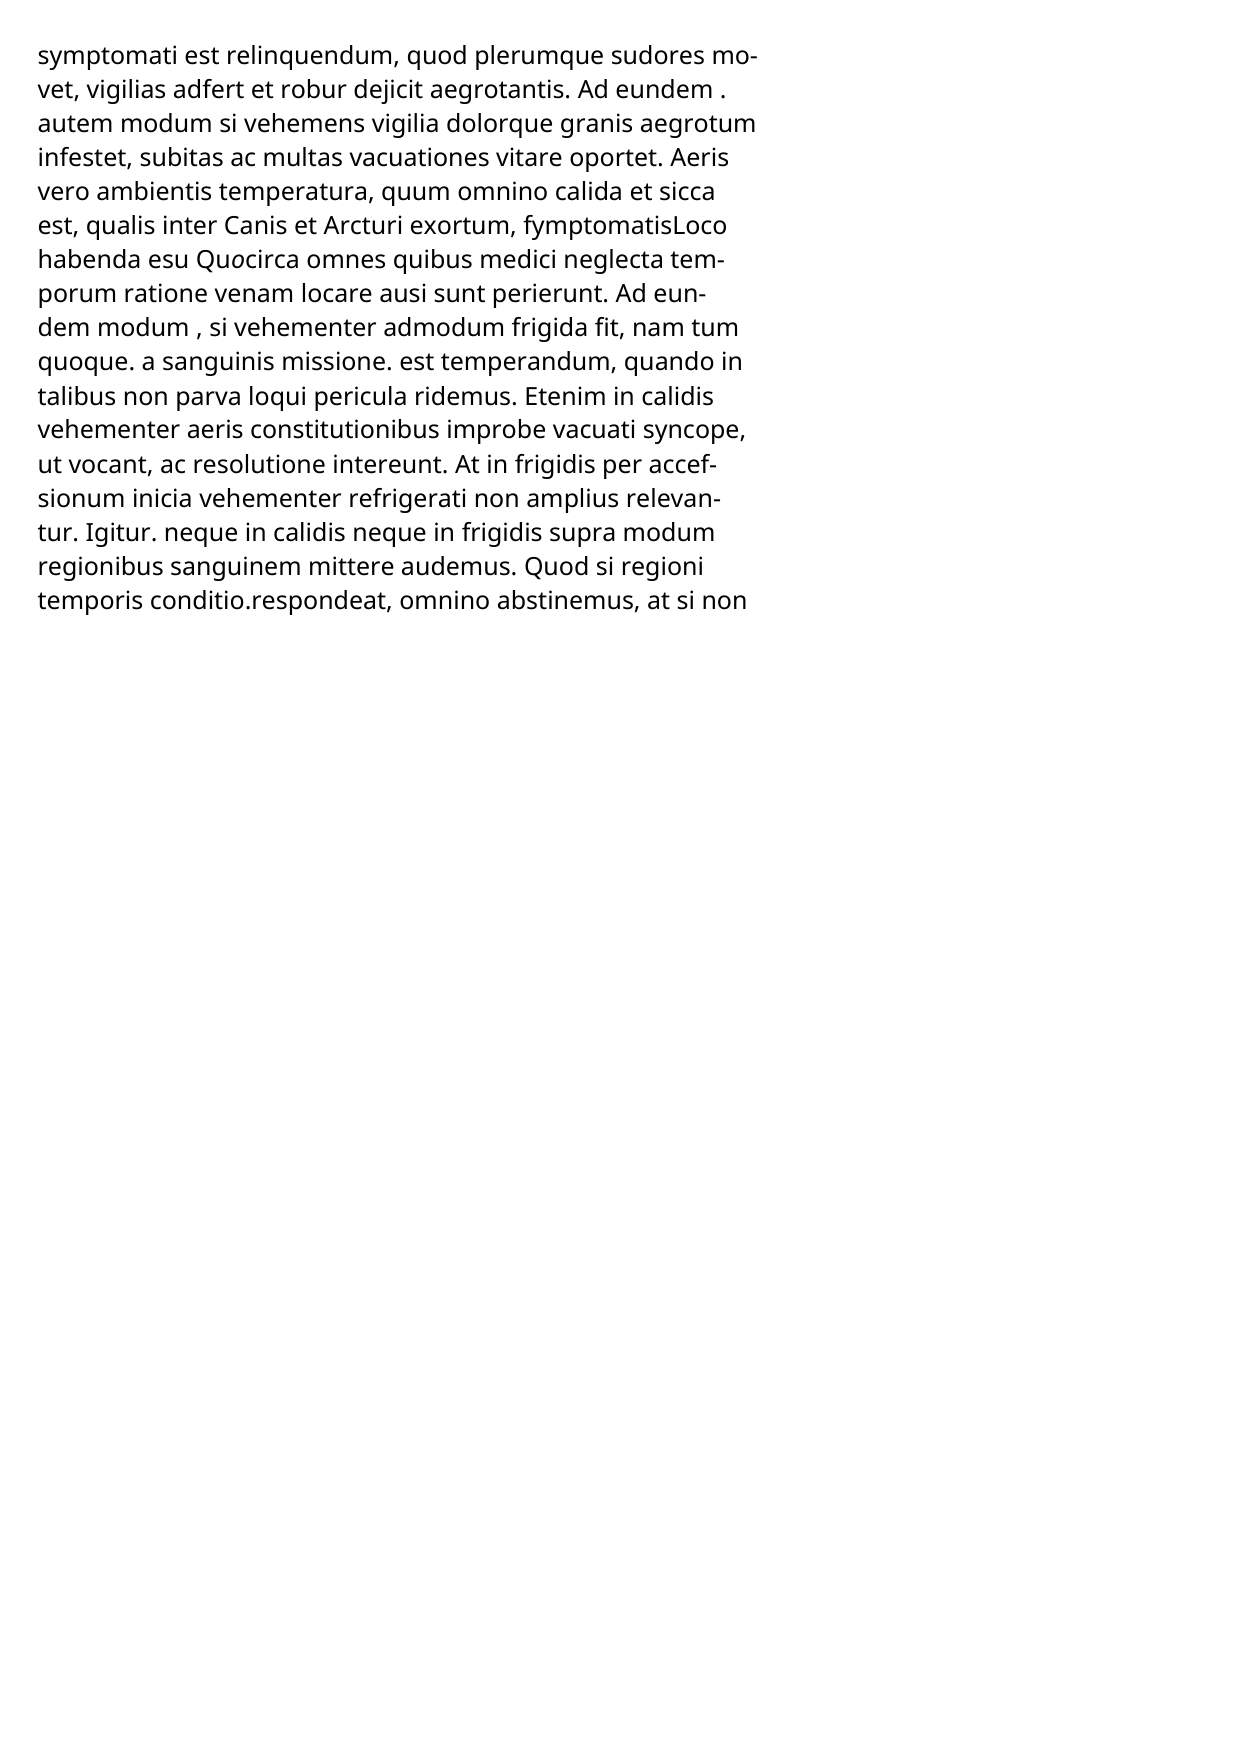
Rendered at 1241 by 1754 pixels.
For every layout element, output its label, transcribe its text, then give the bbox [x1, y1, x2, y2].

text symptomati est relinquendum, quod plerumque sudores mo- vet, vigilias adfert et robur dejicit aegrotantis. Ad eundem . autem modum si vehemens vigilia dolorque granis aegrotum infestet, subitas ac multas vacuationes vitare oportet. Aeris vero ambientis temperatura, quum omnino calida et sicca est, qualis inter Canis et Arcturi exortum, fymptomatisLoco habenda esu Quocirca omnes quibus medici neglecta tem- porum ratione venam locare ausi sunt perierunt. Ad eun- dem modum , si vehementer admodum frigida fit, nam tum quoque. a sanguinis missione. est temperandum, quando in talibus non parva loqui pericula ridemus. Etenim in calidis vehementer aeris constitutionibus improbe vacuati syncope, ut vocant, ac resolutione intereunt. At in frigidis per accef- sionum inicia vehementer refrigerati non amplius relevan- tur. Igitur. neque in calidis neque in frigidis supra modum regionibus sanguinem mittere audemus. Quod si regioni temporis conditio.respondeat, omnino abstinemus, at si non [37, 37, 1203, 617]
